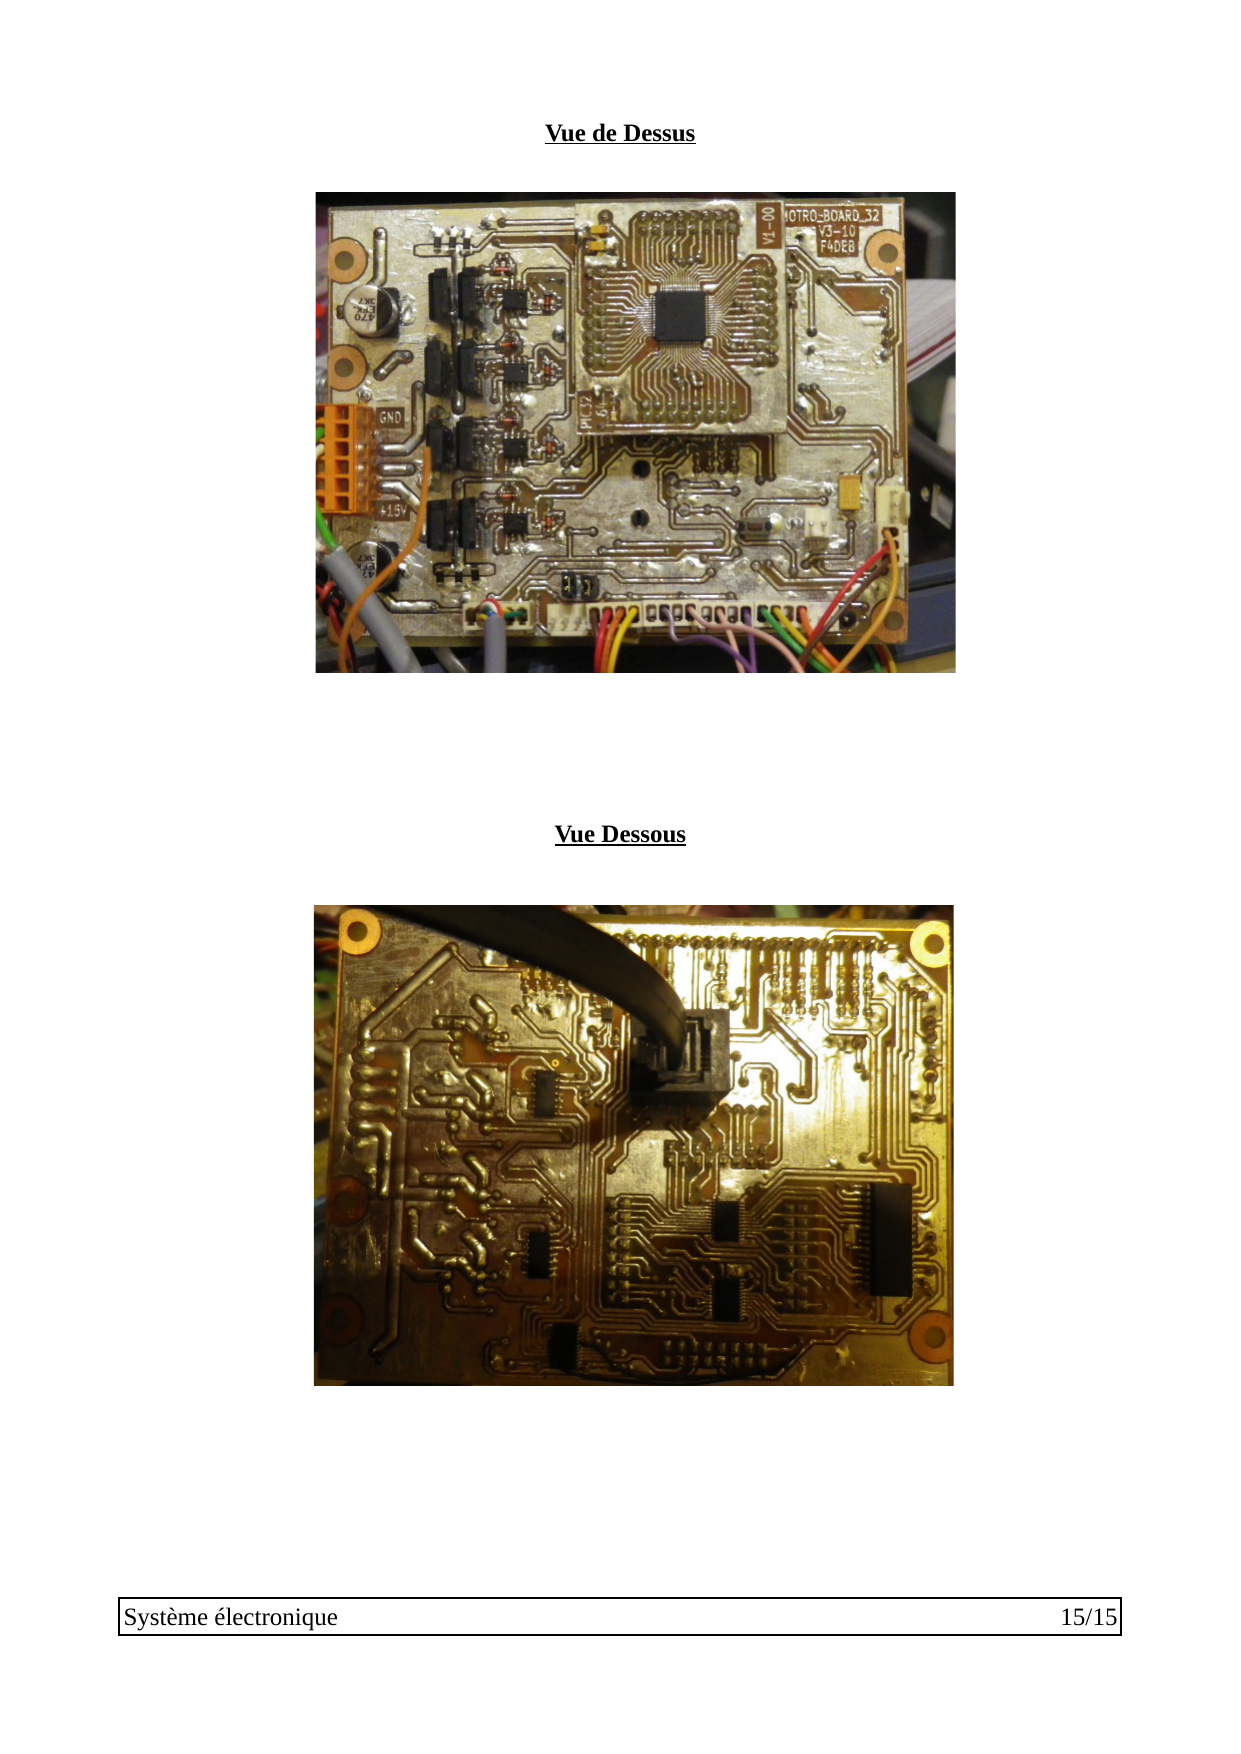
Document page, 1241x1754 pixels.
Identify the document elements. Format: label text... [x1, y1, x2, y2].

text Vue Dessous [118, 819, 1122, 848]
picture [315, 192, 956, 673]
text Vue de Dessus [118, 118, 1122, 147]
picture [313, 905, 954, 1386]
